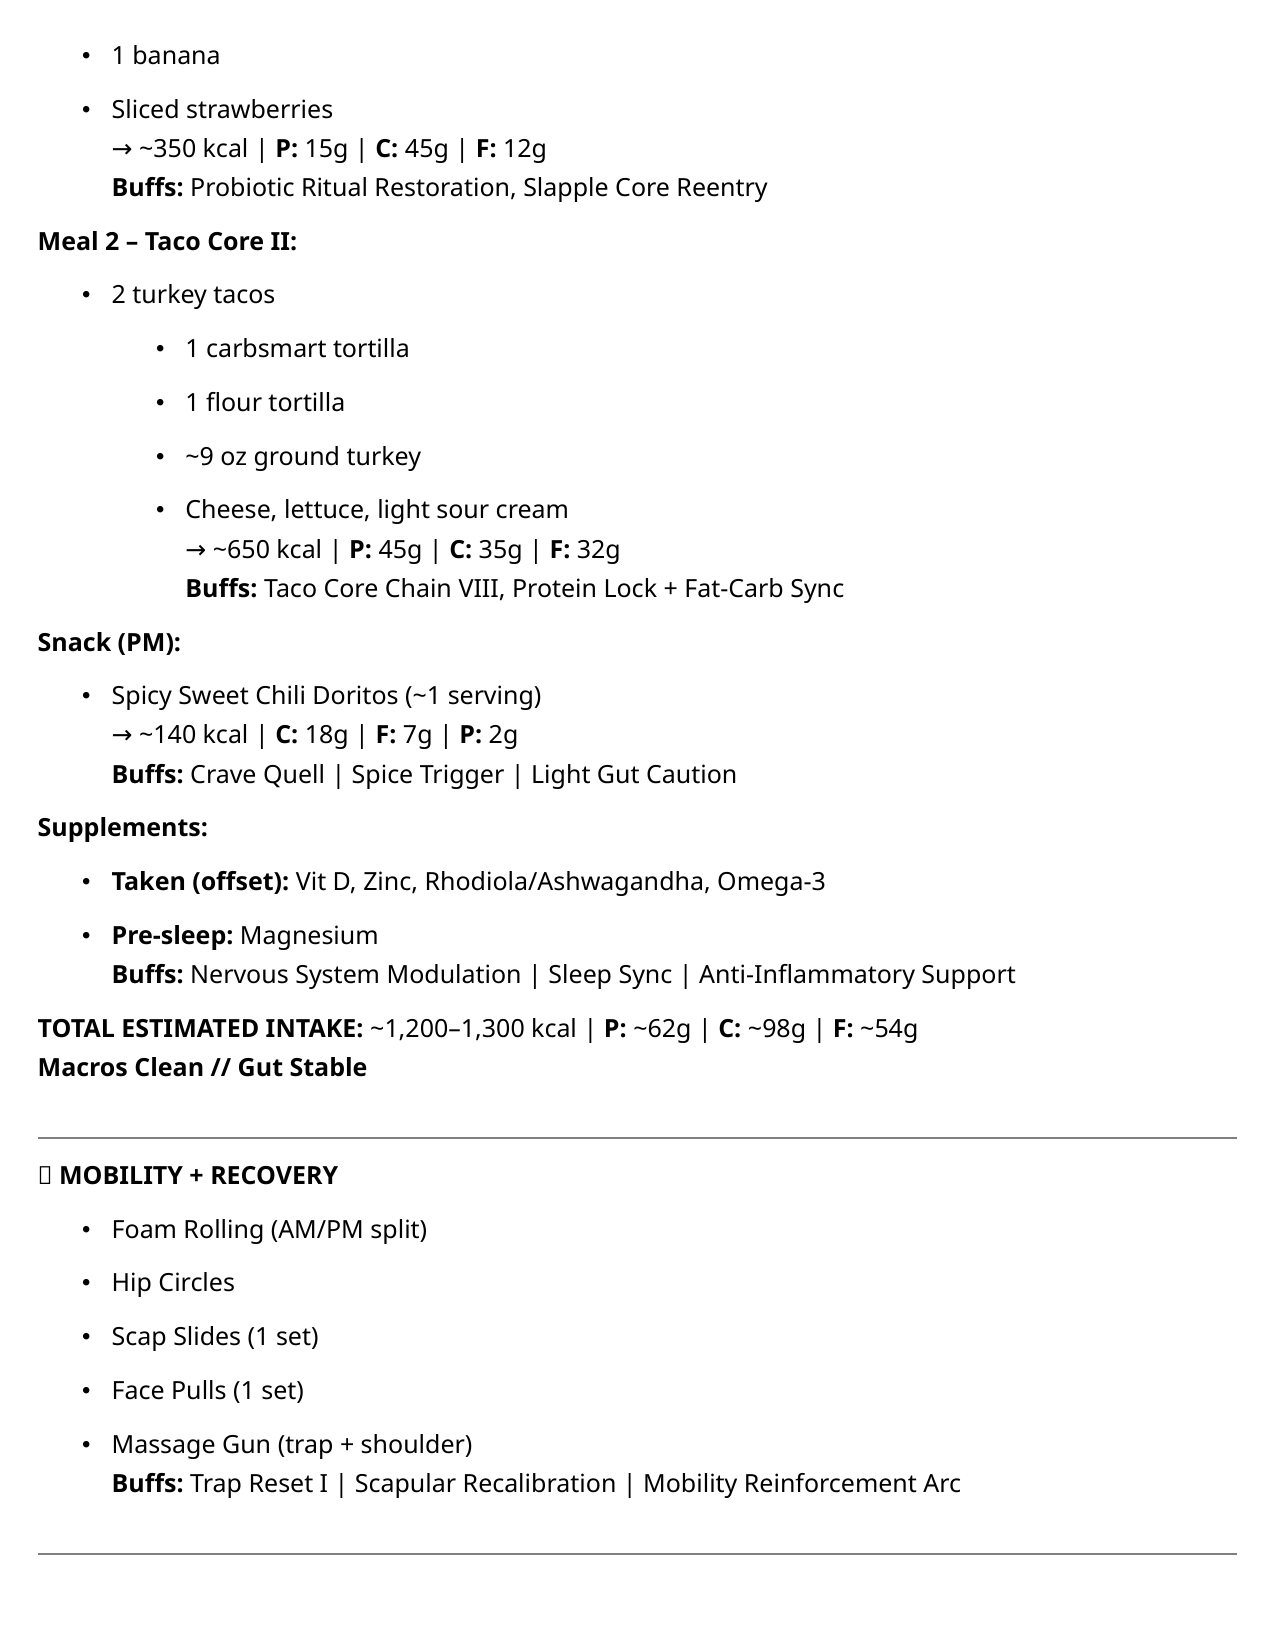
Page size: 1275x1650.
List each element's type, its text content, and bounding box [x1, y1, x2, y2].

list 1 flour tortilla [156, 384, 1237, 419]
text TOTAL ESTIMATED INTAKE: ~1,200–1,300 kcal | P: ~62g | C: ~98g | F: ~54g Macros Clean // Gut Stable [37, 1010, 1237, 1084]
list Cheese, lettuce, light sour cream → ~650 kcal | P: 45g | C: 35g | F: 32g Buffs: Taco Core Chain VIII, Protein Lock + Fat-Carb Sync [156, 492, 1237, 604]
list Foam Rolling (AM/PM split) [82, 1211, 1237, 1245]
list 2 turkey tacos [82, 277, 1237, 311]
list Spicy Sweet Chili Doritos (~1 serving) → ~140 kcal | C: 18g | F: 7g | P: 2g Buffs: Crave Quell | Spice Trigger | Light Gut Caution [82, 678, 1237, 790]
text Meal 2 – Taco Core II: [37, 223, 1237, 257]
list Face Pulls (1 set) [82, 1372, 1237, 1407]
list Sliced strawberries → ~350 kcal | P: 15g | C: 45g | F: 12g Buffs: Probiotic Ritual Restoration, Slapple Core Reentry [82, 91, 1237, 204]
list Hip Circles [82, 1265, 1237, 1299]
list Massage Gun (trap + shoulder) Buffs: Trap Reset I | Scapular Recalibration | Mobility Reinforcement Arc [82, 1426, 1237, 1499]
list Taken (offset): Vit D, Zinc, Rhodiola/Ashwagandha, Omega-3 [82, 864, 1237, 898]
list Pre-sleep: Magnesium Buffs: Nervous System Modulation | Sleep Sync | Anti-Inflammatory Support [82, 917, 1237, 991]
list 1 carbsmart tortilla [156, 331, 1237, 365]
subtitle 🧘 MOBILITY + RECOVERY [37, 1157, 1237, 1192]
list 1 banana [82, 37, 1237, 72]
list Scap Slides (1 set) [82, 1319, 1237, 1353]
text Supplements: [37, 810, 1237, 844]
list ~9 oz ground turkey [156, 438, 1237, 472]
text Snack (PM): [37, 624, 1237, 658]
